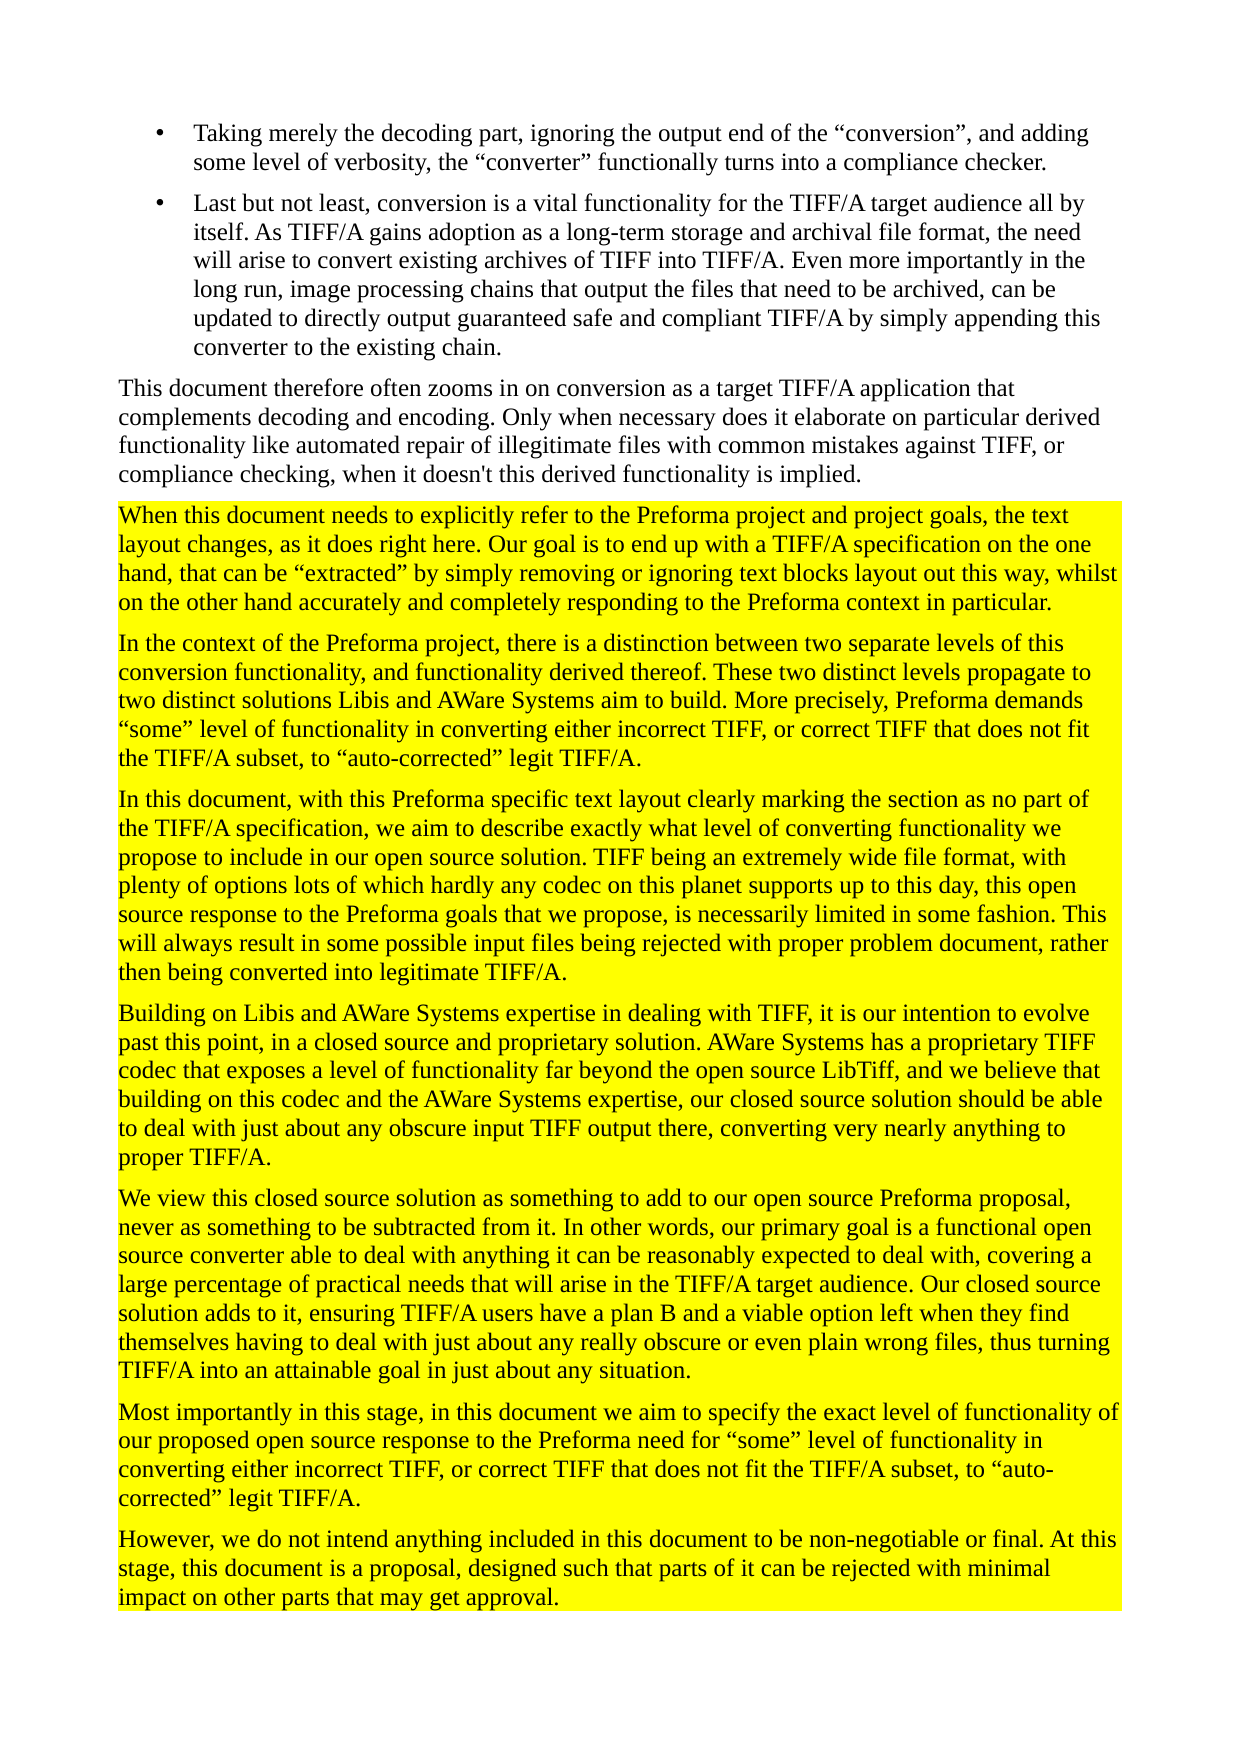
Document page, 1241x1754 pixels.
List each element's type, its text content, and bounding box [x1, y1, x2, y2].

list Last but not least, conversion is a vital functionality for the TIFF/A target audience all by itself. As TIFF/A gains adoption as a long-term storage and archival file format, the need will arise to convert existing archives of TIFF into TIFF/A. Even more importantly in the long run, image processing chains that output the files that need to be archived, can be updated to directly output guaranteed safe and compliant TIFF/A by simply appending this converter to the existing chain. [156, 188, 1122, 361]
text In this document, with this Preforma specific text layout clearly marking the section as no part of the TIFF/A specification, we aim to describe exactly what level of converting functionality we propose to include in our open source solution. TIFF being an extremely wide file format, with plenty of options lots of which hardly any codec on this planet supports up to this day, this open source response to the Preforma goals that we propose, is necessarily limited in some fashion. This will always result in some possible input files being rejected with proper problem document, rather then being converted into legitimate TIFF/A. [118, 784, 1122, 986]
text However, we do not intend anything included in this document to be non-negotiable or final. At this stage, this document is a proposal, designed such that parts of it can be rejected with minimal impact on other parts that may get approval. [118, 1524, 1122, 1611]
text In the context of the Preforma project, there is a distinction between two separate levels of this conversion functionality, and functionality derived thereof. These two distinct levels propagate to two distinct solutions Libis and AWare Systems aim to build. More precisely, Preforma demands “some” level of functionality in converting either incorrect TIFF, or correct TIFF that does not fit the TIFF/A subset, to “auto-corrected” legit TIFF/A. [118, 628, 1122, 772]
text We view this closed source solution as something to add to our open source Preforma proposal, never as something to be subtracted from it. In other words, our primary goal is a functional open source converter able to deal with anything it can be reasonably expected to deal with, covering a large percentage of practical needs that will arise in the TIFF/A target audience. Our closed source solution adds to it, ensuring TIFF/A users have a plan B and a viable option left when they find themselves having to deal with just about any really obscure or even plain wrong files, thus turning TIFF/A into an attainable goal in just about any situation. [118, 1183, 1122, 1384]
text Building on Libis and AWare Systems expertise in dealing with TIFF, it is our intention to evolve past this point, in a closed source and proprietary solution. AWare Systems has a proprietary TIFF codec that exposes a level of functionality far beyond the open source LibTiff, and we believe that building on this codec and the AWare Systems expertise, our closed source solution should be able to deal with just about any obscure input TIFF output there, converting very nearly anything to proper TIFF/A. [118, 998, 1122, 1171]
text When this document needs to explicitly refer to the Preforma project and project goals, the text layout changes, as it does right here. Our goal is to end up with a TIFF/A specification on the one hand, that can be “extracted” by simply removing or ignoring text blocks layout out this way, whilst on the other hand accurately and completely responding to the Preforma context in particular. [118, 501, 1122, 616]
text This document therefore often zooms in on conversion as a target TIFF/A application that complements decoding and encoding. Only when necessary does it elaborate on particular derived functionality like automated repair of illegitimate files with common mistakes against TIFF, or compliance checking, when it doesn't this derived functionality is implied. [118, 373, 1122, 488]
text Most importantly in this stage, in this document we aim to specify the exact level of functionality of our proposed open source response to the Preforma need for “some” level of functionality in converting either incorrect TIFF, or correct TIFF that does not fit the TIFF/A subset, to “auto-corrected” legit TIFF/A. [118, 1397, 1122, 1512]
list Taking merely the decoding part, ignoring the output end of the “conversion”, and adding some level of verbosity, the “converter” functionally turns into a compliance checker. [156, 118, 1122, 176]
